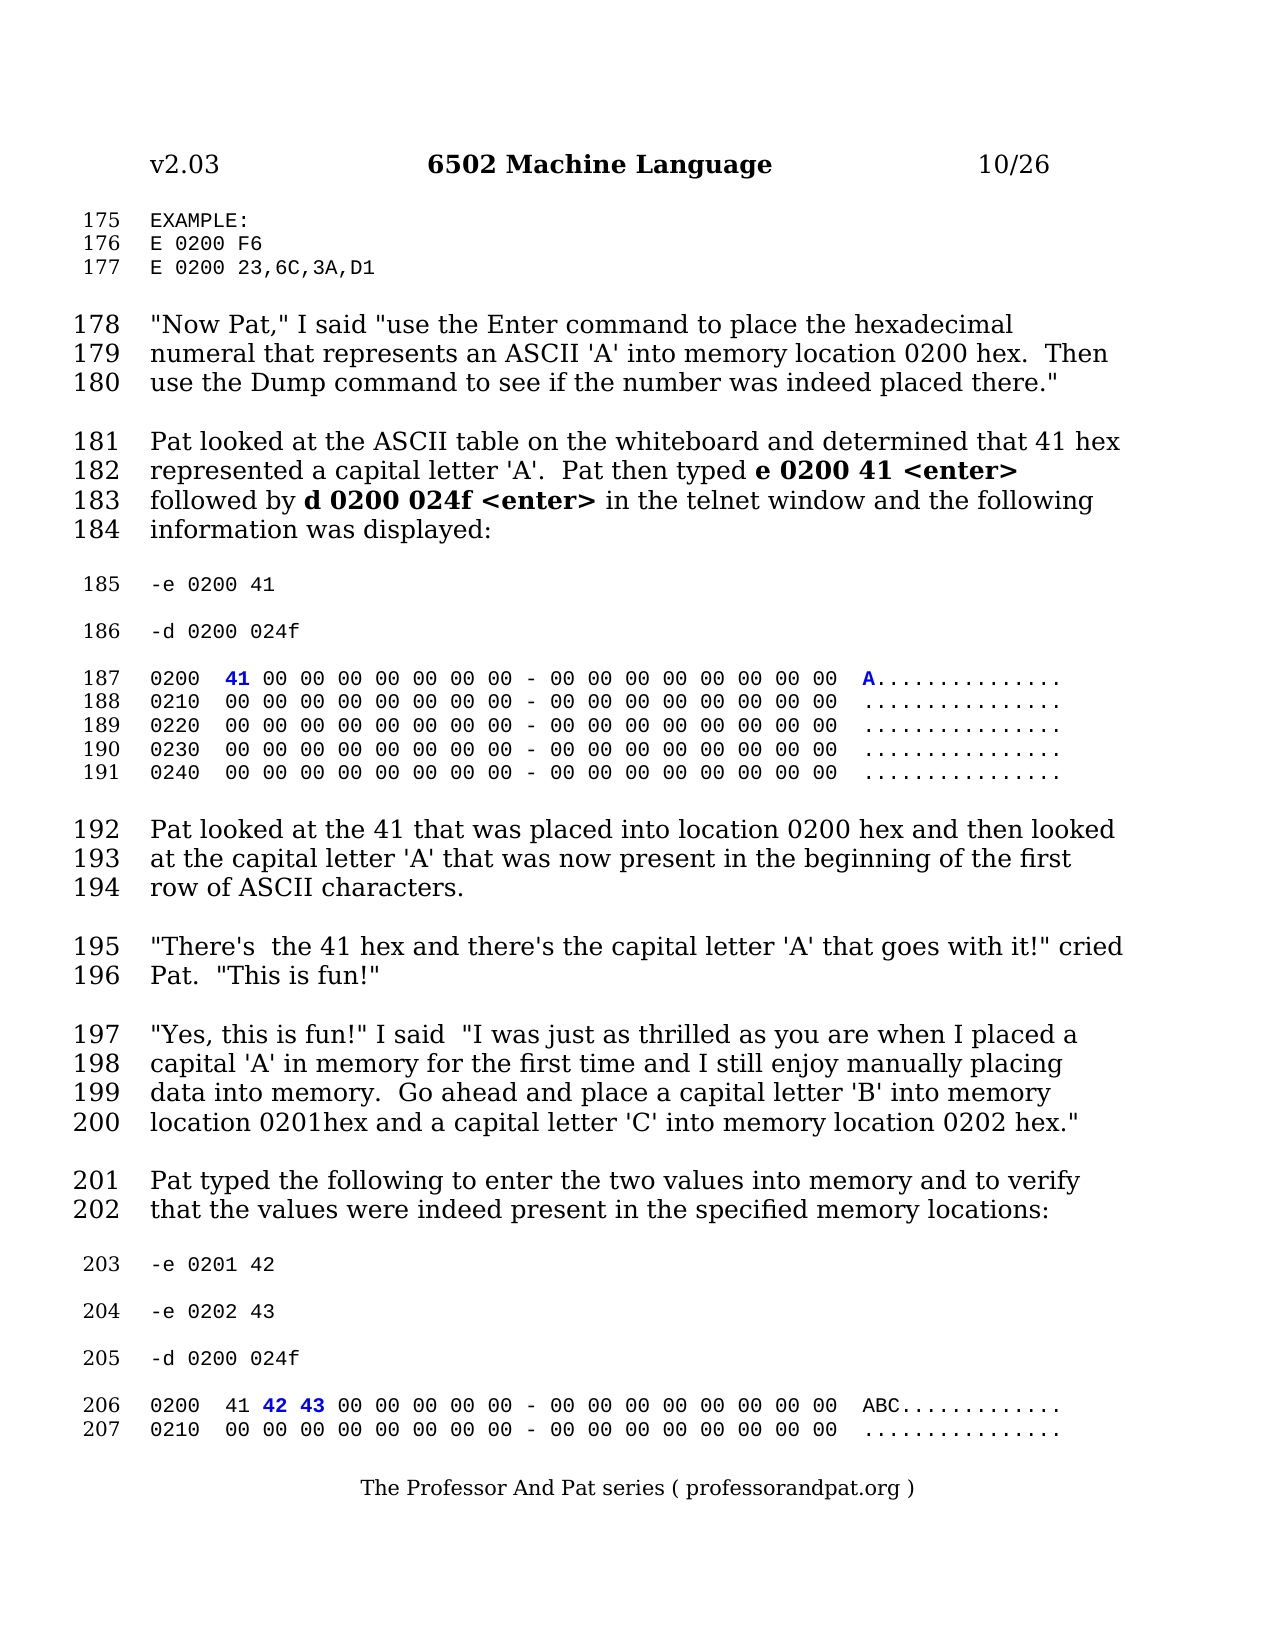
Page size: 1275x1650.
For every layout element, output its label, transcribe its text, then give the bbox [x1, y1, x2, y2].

text 0210 00 00 00 00 00 00 00 00 - 00 00 00 00 00 00 00 00 ................ [150, 1419, 1125, 1442]
text Pat looked at the ASCII table on the whiteboard and determined that 41 hex represented a capital letter 'A'. Pat then typed e 0200 41 <enter> followed by d 0200 024f <enter> in the telnet window and the following information was displayed: [150, 427, 1125, 545]
text -e 0201 42 [150, 1254, 1125, 1278]
text 0200 41 42 43 00 00 00 00 00 - 00 00 00 00 00 00 00 00 ABC............. [150, 1395, 1125, 1419]
text Pat typed the following to enter the two values into memory and to verify that the values were indeed present in the specified memory locations: [150, 1166, 1125, 1225]
text E 0200 F6 [150, 233, 1125, 257]
text "Yes, this is fun!" I said "I was just as thrilled as you are when I placed a capital 'A' in memory for the first time and I still enjoy manually placing data into memory. Go ahead and place a capital letter 'B' into memory location 0201hex and a capital letter 'C' into memory location 0202 hex." [150, 1020, 1125, 1137]
text 0220 00 00 00 00 00 00 00 00 - 00 00 00 00 00 00 00 00 ................ [150, 715, 1125, 739]
text 0240 00 00 00 00 00 00 00 00 - 00 00 00 00 00 00 00 00 ................ [150, 762, 1125, 786]
text -d 0200 024f [150, 621, 1125, 644]
text 0230 00 00 00 00 00 00 00 00 - 00 00 00 00 00 00 00 00 ................ [150, 739, 1125, 762]
text -e 0200 41 [150, 574, 1125, 597]
text Pat looked at the 41 that was placed into location 0200 hex and then looked at the capital letter 'A' that was now present in the beginning of the first row of ASCII characters. [150, 815, 1125, 903]
text 0210 00 00 00 00 00 00 00 00 - 00 00 00 00 00 00 00 00 ................ [150, 692, 1125, 715]
text 0200 41 00 00 00 00 00 00 00 - 00 00 00 00 00 00 00 00 A............... [150, 668, 1125, 692]
text EXAMPLE: [150, 210, 1125, 233]
text "Now Pat," I said "use the Enter command to place the hexadecimal numeral that represents an ASCII 'A' into memory location 0200 hex. Then use the Dump command to see if the number was indeed placed there." [150, 310, 1125, 398]
text "There's the 41 hex and there's the capital letter 'A' that goes with it!" cried Pat. "This is fun!" [150, 932, 1125, 991]
text E 0200 23,6C,3A,D1 [150, 257, 1125, 281]
text -e 0202 43 [150, 1301, 1125, 1325]
text -d 0200 024f [150, 1348, 1125, 1372]
